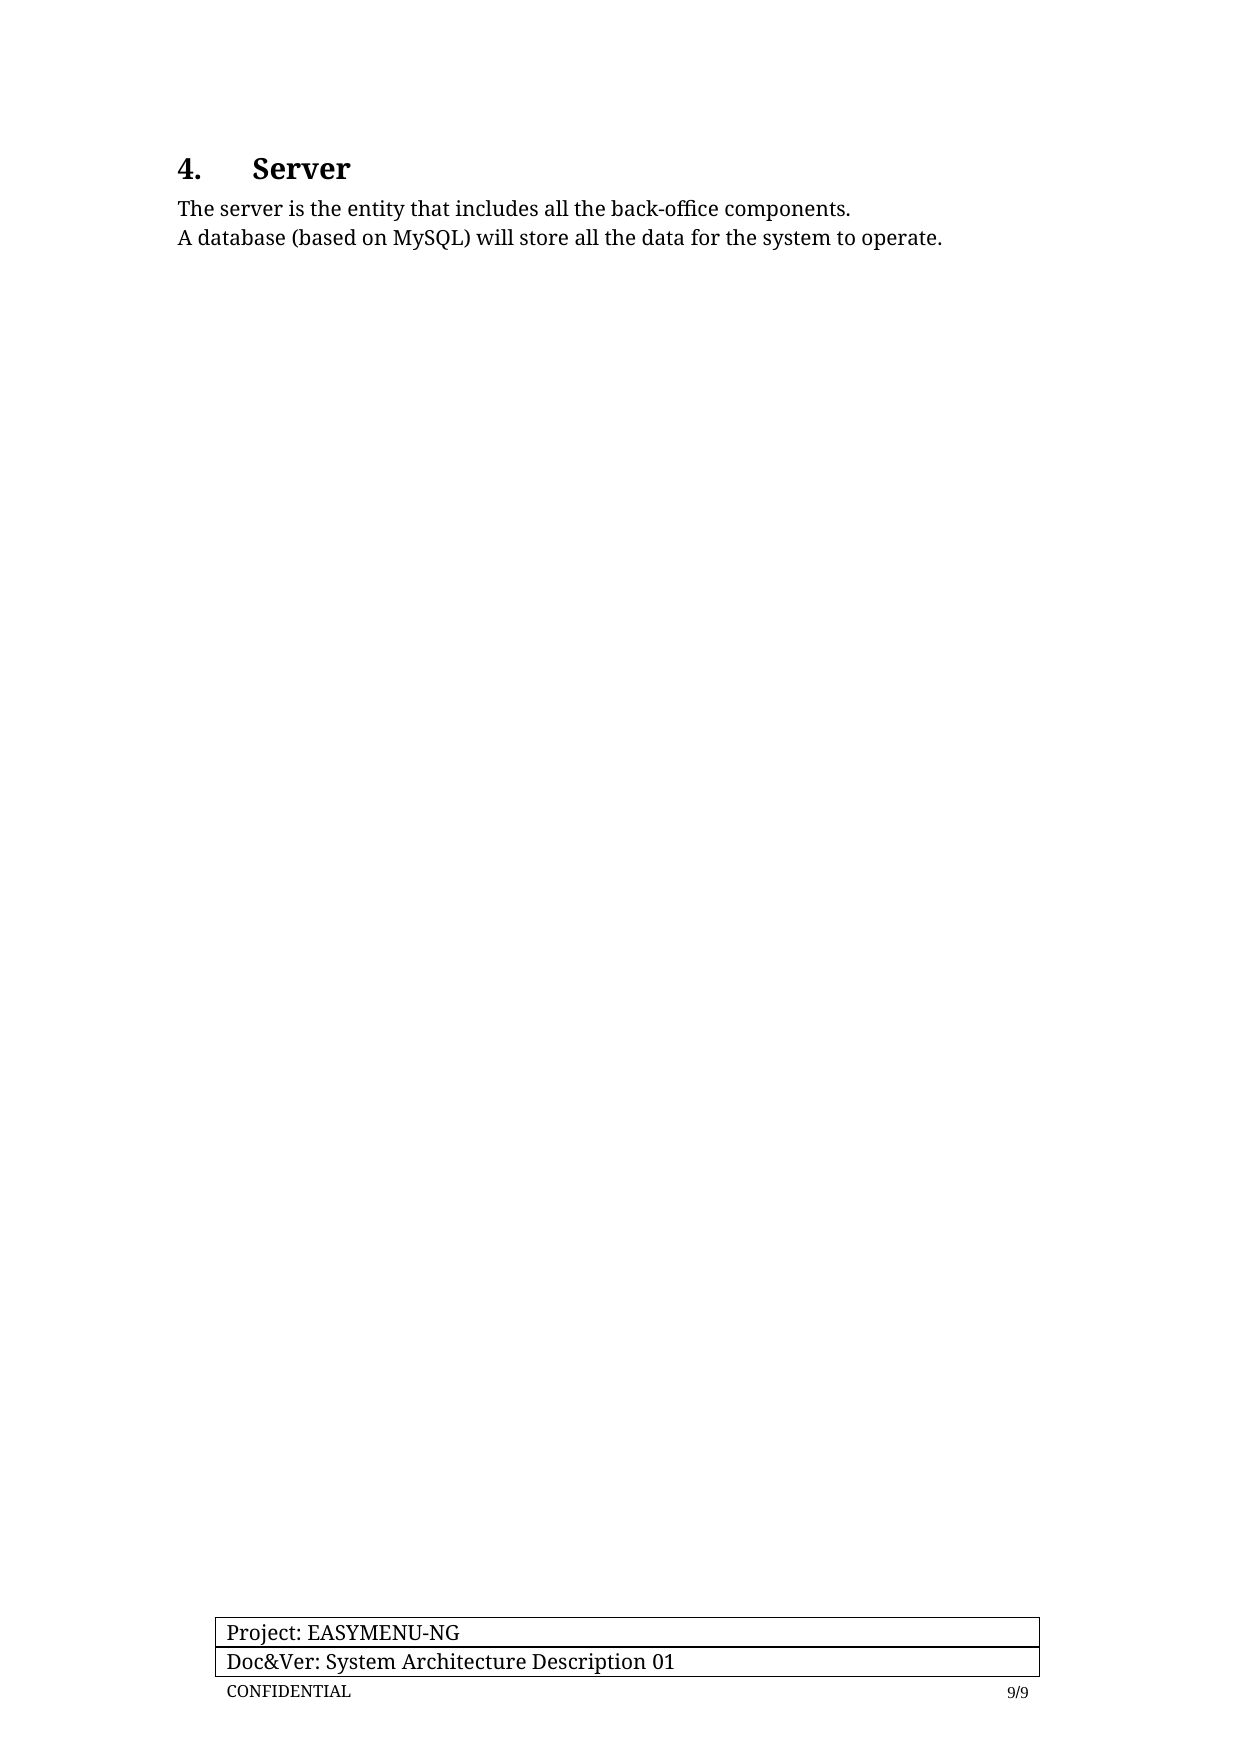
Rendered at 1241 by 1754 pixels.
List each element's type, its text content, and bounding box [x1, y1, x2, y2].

subtitle Server [177, 148, 1063, 188]
text A database (based on MySQL) will store all the data for the system to operate. [177, 223, 1063, 251]
text The server is the entity that includes all the back-office components. [177, 194, 1063, 223]
